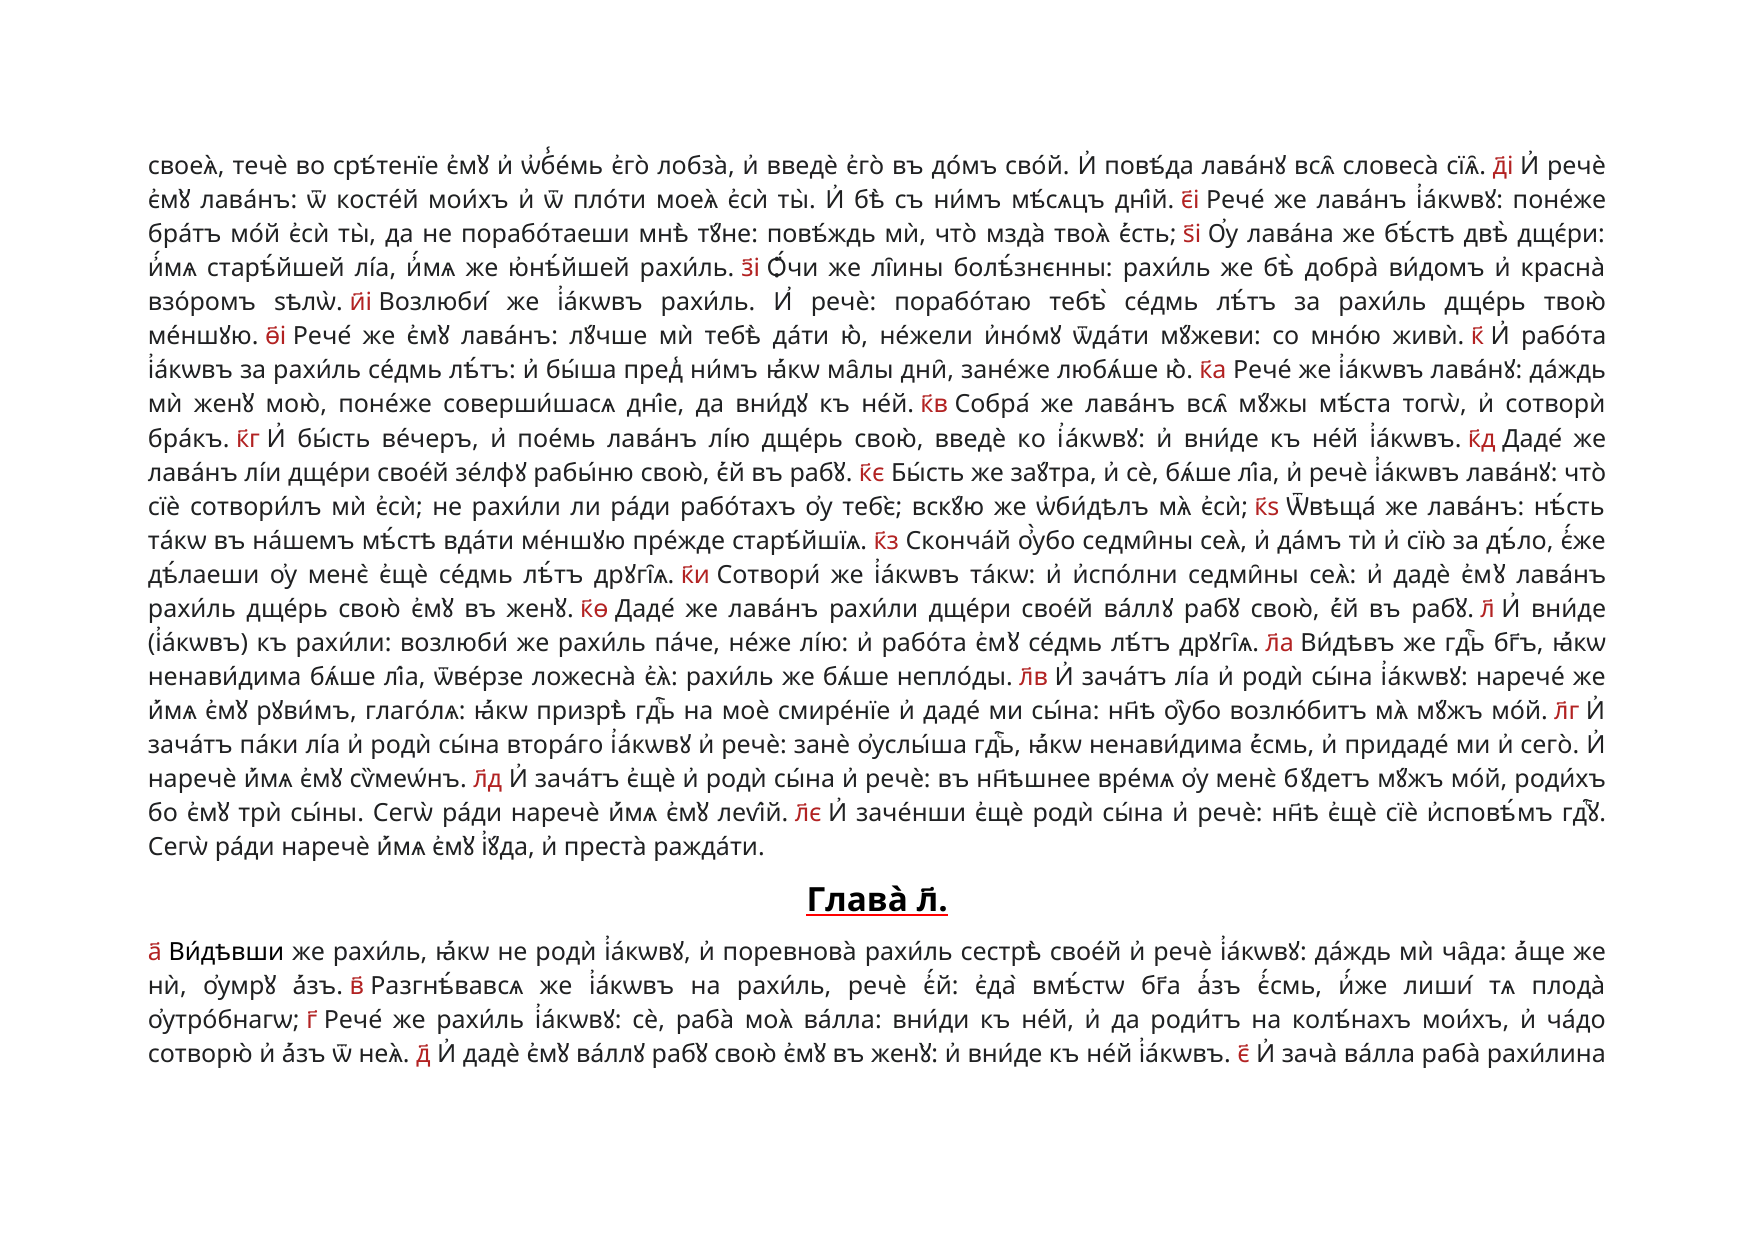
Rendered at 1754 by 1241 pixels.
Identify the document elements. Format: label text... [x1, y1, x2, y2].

text Глава̀ л҃. [148, 876, 1606, 921]
text а҃ Ви́дѣвши же рахи́ль, ꙗ҆́кѡ не родѝ і҆а́кѡвꙋ, и҆ поревнова̀ рахи́ль сестрѣ̀ свое́й и҆ речѐ і҆а́кѡвꙋ: да́ждь мѝ ча̑да: а҆́ще же нѝ, ѹ҆мрꙋ̀ а҆́зъ. в҃ Разгнѣ́вавсѧ же і҆а́кѡвъ на рахи́ль, речѐ є҆́й: є҆да̀ вмѣ́стѡ бг҃а а҆́зъ є҆́смь, и҆́же лиши́ тѧ плода̀ ѹ҆тро́бнагѡ; г҃ Рече́ же рахи́ль і҆а́кѡвꙋ: сѐ, раба̀ моѧ̀ ва́лла: вни́ди къ не́й, и҆ да роди́тъ на колѣ́нахъ мои́хъ, и҆ ча́до сотворю̀ и҆ а҆́зъ ѿ неѧ̀. д҃ И҆ дадѐ є҆мꙋ̀ ва́ллꙋ рабꙋ̀ свою̀ є҆мꙋ̀ въ женꙋ̀: и҆ вни́де къ не́й і҆а́кѡвъ. є҃ И҆ зача̀ ва́лла раба̀ рахи́лина [148, 933, 1606, 1070]
text своеѧ̀, течѐ во срѣ́тенїе є҆мꙋ̀ и҆ ѡ҆б̾е́мь є҆го̀ лобза̀, и҆ введѐ є҆го̀ въ до́мъ сво́й. И҆ повѣ́да лава́нꙋ всѧ̑ словеса̀ сїѧ̑. д҃і И҆ речѐ є҆мꙋ̀ лава́нъ: ѿ косте́й мои́хъ и҆ ѿ пло́ти моеѧ̀ є҆сѝ ты̀. И҆ бѣ̀ съ ни́мъ мѣ́сѧцъ дні́й. є҃і Рече́ же лава́нъ і҆а́кѡвꙋ: поне́же бра́тъ мо́й є҆сѝ ты̀, да не порабо́таеши мнѣ̀ тꙋ́не: повѣ́ждь мѝ, что̀ мзда̀ твоѧ̀ є҆́сть; ѕ҃і Ѹ҆ лава́на же бѣ́стѣ двѣ̀ дщє́ри: и҆́мѧ старѣ́йшей лі́а, и҆́мѧ же ю҆нѣ́йшей рахи́ль. з҃і Ѻ҆́чи же лі̑ины болѣ́знєнны: рахи́ль же бѣ̀ добра̀ ви́домъ и҆ красна̀ взо́ромъ ѕѣлѡ̀. и҃і Возлюби́ же і҆а́кѡвъ рахи́ль. И҆ речѐ: порабо́таю тебѣ̀ се́дмь лѣ́тъ за рахи́ль дще́рь твою̀ ме́ншꙋю. ѳ҃і Рече́ же є҆мꙋ̀ лава́нъ: лꙋ́чше мѝ тебѣ̀ да́ти ю҆̀, не́жели и҆но́мꙋ ѿда́ти мꙋ́жеви: со мно́ю живѝ. к҃ И҆ рабо́та і҆а́кѡвъ за рахи́ль се́дмь лѣ́тъ: и҆ бы́ша пред̾ ни́мъ ꙗ҆́кѡ ма̑лы дни̑, зане́же любѧ́ше ю҆̀. к҃а Рече́ же і҆а́кѡвъ лава́нꙋ: да́ждь мѝ женꙋ̀ мою̀, поне́же соверши́шасѧ дні́е, да вни́дꙋ къ не́й. к҃в Собра́ же лава́нъ всѧ̑ мꙋ́жы мѣ́ста тогѡ̀, и҆ сотворѝ бра́къ. к҃г И҆ бы́сть ве́черъ, и҆ пое́мь лава́нъ лі́ю дще́рь свою̀, введѐ ко і҆а́кѡвꙋ: и҆ вни́де къ не́й і҆а́кѡвъ. к҃д Даде́ же лава́нъ лі́и дще́ри свое́й зе́лфꙋ рабы́ню свою̀, є҆́й въ рабꙋ̀. к҃є Бы́сть же заꙋ́тра, и҆ сѐ, бѧ́ше лі́а, и҆ речѐ і҆а́кѡвъ лава́нꙋ: что̀ сїѐ сотвори́лъ мѝ є҆сѝ; не рахи́ли ли ра́ди рабо́тахъ ѹ҆ тебє̀; вскꙋ́ю же ѡ҆би́дѣлъ мѧ̀ є҆сѝ; к҃ѕ Ѿвѣща́ же лава́нъ: нѣ́сть та́кѡ въ на́шемъ мѣ́стѣ вда́ти ме́ншꙋю пре́жде старѣ́йшїѧ. к҃з Сконча́й ѹ҆̀бо седми̑ны сеѧ̀, и҆ да́мъ тѝ и҆ сїю̀ за дѣ́ло, є҆́же дѣ́лаеши ѹ҆ менє̀ є҆щѐ се́дмь лѣ́тъ дрꙋгі̑ѧ. к҃и Сотвори́ же і҆а́кѡвъ та́кѡ: и҆ и҆спо́лни седми̑ны сеѧ̀: и҆ дадѐ є҆мꙋ̀ лава́нъ рахи́ль дще́рь свою̀ є҆мꙋ̀ въ женꙋ̀. к҃ѳ Даде́ же лава́нъ рахи́ли дще́ри свое́й ва́ллꙋ рабꙋ̀ свою̀, є҆́й въ рабꙋ̀. л҃ И҆ вни́де (і҆а́кѡвъ) къ рахи́ли: возлюби́ же рахи́ль па́че, не́же лі́ю: и҆ рабо́та є҆мꙋ̀ се́дмь лѣ́тъ дрꙋгі̑ѧ. л҃а Ви́дѣвъ же гдⷭ҇ь бг҃ъ, ꙗ҆́кѡ ненави́дима бѧ́ше лі́а, ѿве́рзе ложесна̀ є҆ѧ̀: рахи́ль же бѧ́ше непло́ды. л҃в И҆ зача́тъ лі́а и҆ родѝ сы́на і҆а́кѡвꙋ: нарече́ же и҆́мѧ є҆мꙋ̀ рꙋви́мъ, глаго́лѧ: ꙗ҆́кѡ призрѣ̀ гдⷭ҇ь на моѐ смире́нїе и҆ даде́ ми сы́на: нн҃ѣ ѹ҆̀бо возлю́битъ мѧ̀ мꙋ́жъ мо́й. л҃г И҆ зача́тъ па́ки лі́а и҆ родѝ сы́на втора́го і҆а́кѡвꙋ и҆ речѐ: занѐ ѹ҆слы́ша гдⷭ҇ь, ꙗ҆́кѡ ненави́дима є҆́смь, и҆ придаде́ ми и҆ сего̀. И҆ наречѐ и҆́мѧ є҆мꙋ̀ сѷмеѡ́нъ. л҃д И҆ зача́тъ є҆щѐ и҆ родѝ сы́на и҆ речѐ: въ нн҃ѣшнее вре́мѧ ѹ҆ менє̀ бꙋ́детъ мꙋ́жъ мо́й, роди́хъ бо є҆мꙋ̀ трѝ сы́ны. Сегѡ̀ ра́ди наречѐ и҆́мѧ є҆мꙋ̀ леѵі́й. л҃є И҆ заче́нши є҆щѐ родѝ сы́на и҆ речѐ: нн҃ѣ є҆щѐ сїѐ и҆сповѣ́мъ гдⷭ҇ꙋ. Сегѡ̀ ра́ди наречѐ и҆́мѧ є҆мꙋ̀ і҆ꙋ́да, и҆ преста̀ ражда́ти. [148, 148, 1606, 863]
